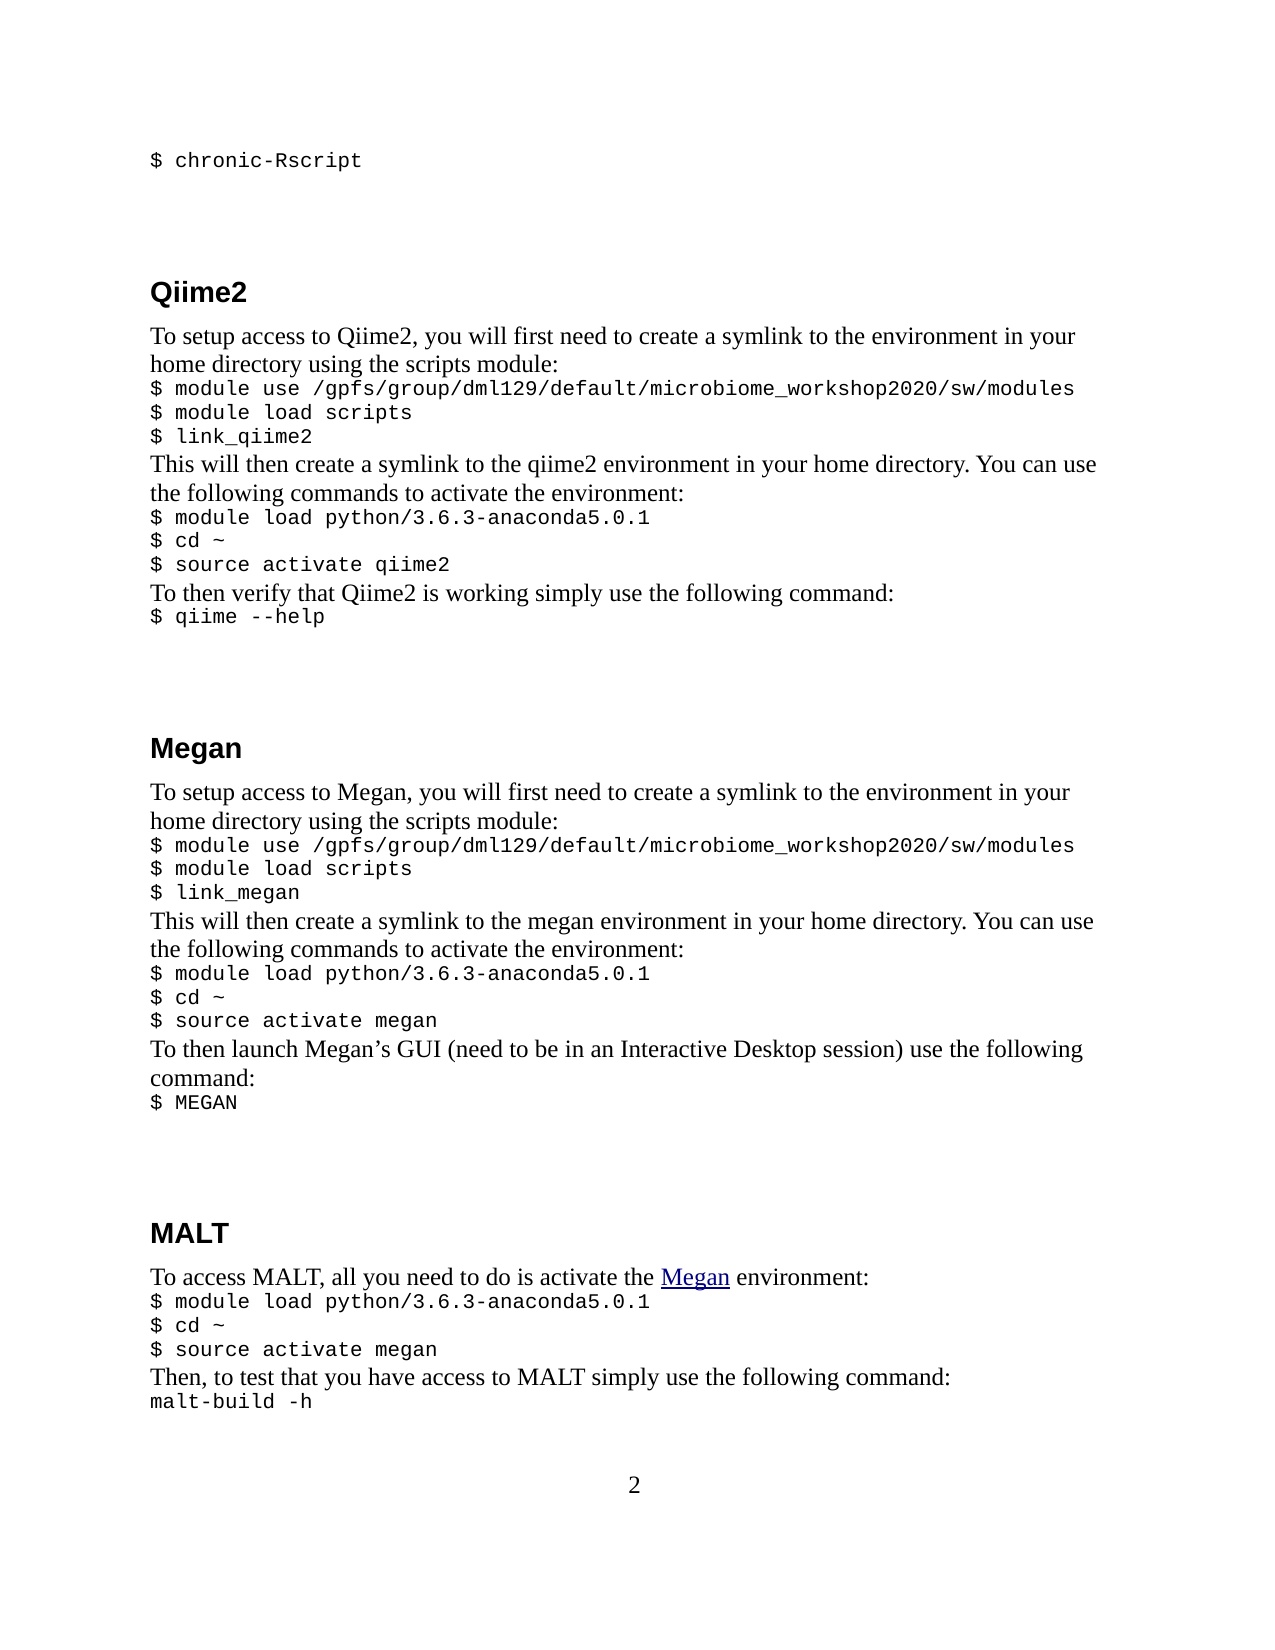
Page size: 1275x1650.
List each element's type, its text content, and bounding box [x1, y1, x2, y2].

text Then, to test that you have access to MALT simply use the following command: [150, 1362, 1125, 1391]
text $ chronic-Rscript [150, 150, 1125, 174]
text $ module use /gpfs/group/dml129/default/microbiome_workshop2020/sw/modules [150, 835, 1125, 858]
text $ qiime --help [150, 606, 1125, 630]
subtitle Megan [150, 731, 1125, 765]
text malt-build -h [150, 1391, 1125, 1414]
text To setup access to Qiime2, you will first need to create a symlink to the environment in your home directory using the scripts module: [150, 321, 1125, 378]
text $ link_qiime2 [150, 426, 1125, 449]
text $ module load python/3.6.3-anaconda5.0.1 [150, 1291, 1125, 1315]
text To setup access to Megan, you will first need to create a symlink to the environment in your home directory using the scripts module: [150, 777, 1125, 835]
text $ cd ~ [150, 1315, 1125, 1338]
text This will then create a symlink to the megan environment in your home directory. You can use the following commands to activate the environment: [150, 906, 1125, 963]
text To access MALT, all you need to do is activate the Megan environment: [150, 1262, 1125, 1291]
text $ module load scripts [150, 402, 1125, 426]
text $ source activate megan [150, 1011, 1125, 1034]
text To then launch Megan’s GUI (need to be in an Interactive Desktop session) use the following command: [150, 1034, 1125, 1092]
text To then verify that Qiime2 is working simply use the following command: [150, 578, 1125, 606]
text $ cd ~ [150, 987, 1125, 1011]
text $ source activate qiime2 [150, 554, 1125, 578]
text $ MEGAN [150, 1092, 1125, 1115]
text $ link_megan [150, 882, 1125, 906]
text $ source activate megan [150, 1338, 1125, 1362]
text $ cd ~ [150, 530, 1125, 554]
text $ module load scripts [150, 858, 1125, 882]
subtitle MALT [150, 1216, 1125, 1250]
text $ module load python/3.6.3-anaconda5.0.1 [150, 507, 1125, 530]
text $ module use /gpfs/group/dml129/default/microbiome_workshop2020/sw/modules [150, 378, 1125, 402]
subtitle Qiime2 [150, 275, 1125, 308]
text This will then create a symlink to the qiime2 environment in your home directory. You can use the following commands to activate the environment: [150, 449, 1125, 507]
text $ module load python/3.6.3-anaconda5.0.1 [150, 963, 1125, 987]
